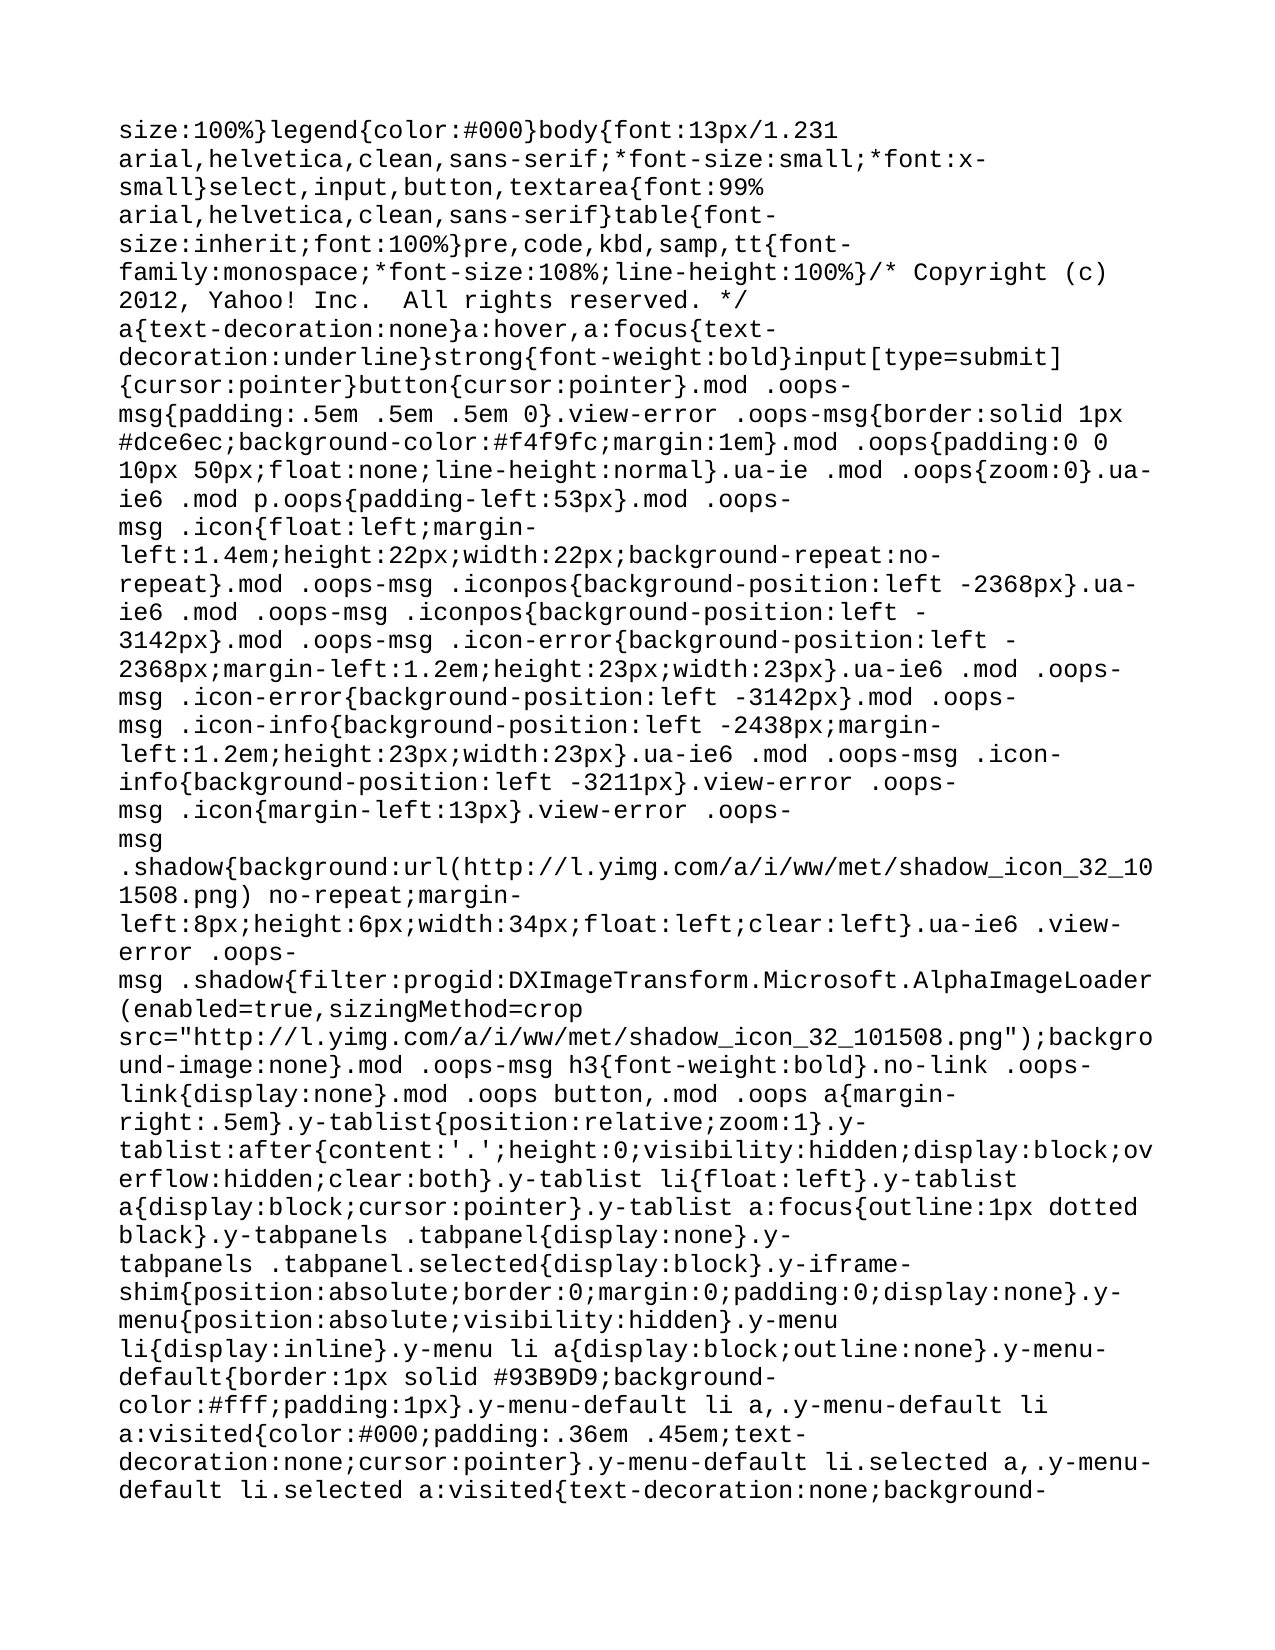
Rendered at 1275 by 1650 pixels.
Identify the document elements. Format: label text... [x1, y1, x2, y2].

text a{text-decoration:none}a:hover,a:focus{text-decoration:underline}strong{font-weight:bold}input[type=submit]{cursor:pointer}button{cursor:pointer}.mod .oops-msg{padding:.5em .5em .5em 0}.view-error .oops-msg{border:solid 1px #dce6ec;background-color:#f4f9fc;margin:1em}.mod .oops{padding:0 0 10px 50px;float:none;line-height:normal}.ua-ie .mod .oops{zoom:0}.ua-ie6 .mod p.oops{padding-left:53px}.mod .oops-msg .icon{float:left;margin-left:1.4em;height:22px;width:22px;background-repeat:no-repeat}.mod .oops-msg .iconpos{background-position:left -2368px}.ua-ie6 .mod .oops-msg .iconpos{background-position:left -3142px}.mod .oops-msg .icon-error{background-position:left -2368px;margin-left:1.2em;height:23px;width:23px}.ua-ie6 .mod .oops-msg .icon-error{background-position:left -3142px}.mod .oops-msg .icon-info{background-position:left -2438px;margin-left:1.2em;height:23px;width:23px}.ua-ie6 .mod .oops-msg .icon-info{background-position:left -3211px}.view-error .oops-msg .icon{margin-left:13px}.view-error .oops-msg .shadow{background:url(http://l.yimg.com/a/i/ww/met/shadow_icon_32_101508.png) no-repeat;margin-left:8px;height:6px;width:34px;float:left;clear:left}.ua-ie6 .view-error .oops-msg .shadow{filter:progid:DXImageTransform.Microsoft.AlphaImageLoader(enabled=true,sizingMethod=crop src="http://l.yimg.com/a/i/ww/met/shadow_icon_32_101508.png");background-image:none}.mod .oops-msg h3{font-weight:bold}.no-link .oops-link{display:none}.mod .oops button,.mod .oops a{margin-right:.5em}.y-tablist{position:relative;zoom:1}.y-tablist:after{content:'.';height:0;visibility:hidden;display:block;overflow:hidden;clear:both}.y-tablist li{float:left}.y-tablist a{display:block;cursor:pointer}.y-tablist a:focus{outline:1px dotted black}.y-tabpanels .tabpanel{display:none}.y-tabpanels .tabpanel.selected{display:block}.y-iframe-shim{position:absolute;border:0;margin:0;padding:0;display:none}.y-menu{position:absolute;visibility:hidden}.y-menu li{display:inline}.y-menu li a{display:block;outline:none}.y-menu-default{border:1px solid #93B9D9;background-color:#fff;padding:1px}.y-menu-default li a,.y-menu-default li a:visited{color:#000;padding:.36em .45em;text-decoration:none;cursor:pointer}.y-menu-default li.selected a,.y-menu-default li.selected a:visited{text-decoration:none;background- [118, 316, 1157, 1506]
text size:100%}legend{color:#000}body{font:13px/1.231 arial,helvetica,clean,sans-serif;*font-size:small;*font:x-small}select,input,button,textarea{font:99% arial,helvetica,clean,sans-serif}table{font-size:inherit;font:100%}pre,code,kbd,samp,tt{font-family:monospace;*font-size:108%;line-height:100%}/* Copyright (c) 2012, Yahoo! Inc. All rights reserved. */ [118, 118, 1157, 316]
